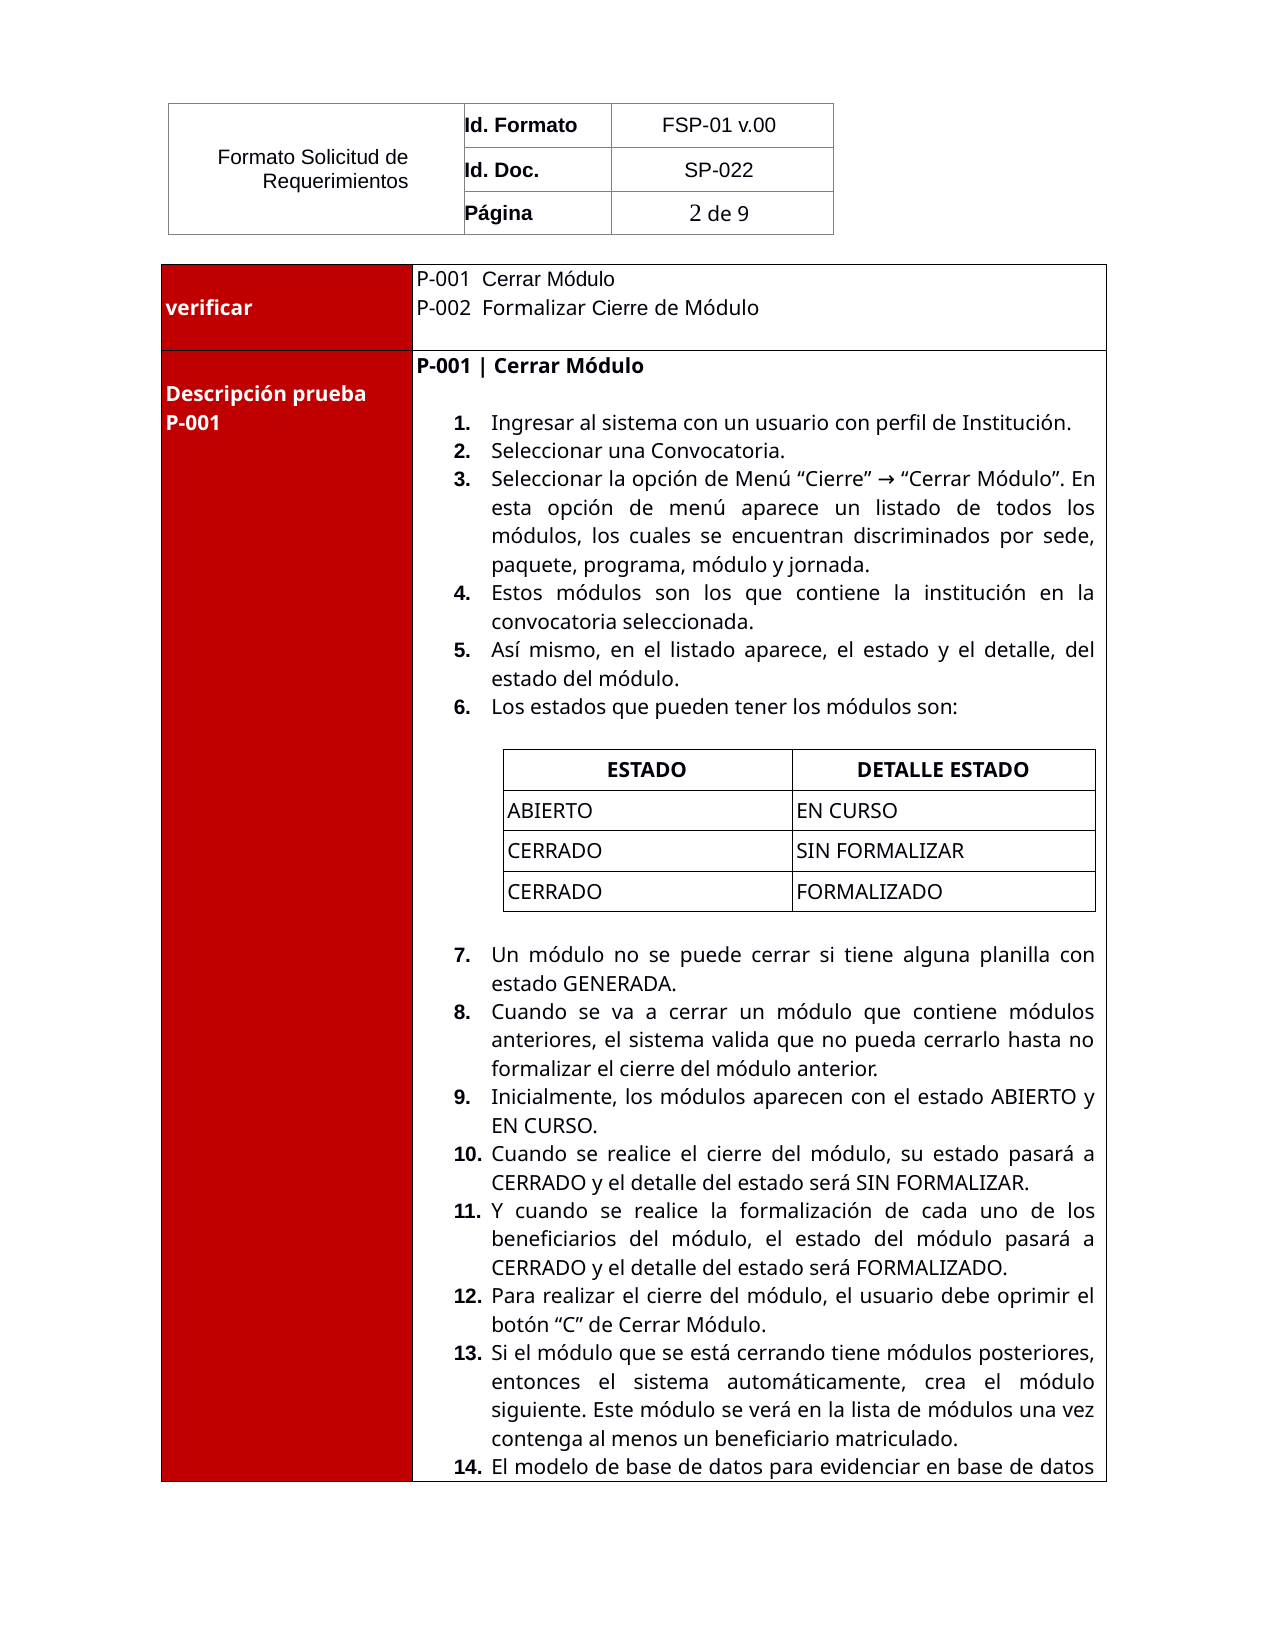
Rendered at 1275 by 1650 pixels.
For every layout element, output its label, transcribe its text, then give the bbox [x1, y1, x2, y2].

table_cell verificar [162, 265, 412, 350]
table_cell P-001 Cerrar Módulo P-002 Formalizar Cierre de Módulo [413, 265, 1106, 350]
table_header DETALLE ESTADO [793, 750, 1095, 790]
table_cell P-001 | Cerrar Módulo Ingresar al sistema con un usuario con perfil de Institución. Seleccionar una Convocatoria. Seleccionar la opción de Menú “Cierre” → “Cerrar Módulo”. En esta opción de menú aparece un listado de todos los módulos, los cuales se encuentran discriminados por sede, paquete, programa, módulo y jornada. Estos módulos son los que contiene la institución en la convocatoria seleccionada. Así mismo, en el listado aparece, el estado y el detalle, del estado del módulo. Los estados que pueden tener los módulos son: Un módulo no se puede cerrar si tiene alguna planilla con estado GENERADA. Cuando se va a cerrar un módulo que contiene módulos anteriores, el sistema valida que no pueda cerrarlo hasta no formalizar el cierre del módulo anterior. Inicialmente, los módulos aparecen con el estado ABIERTO y EN CURSO. Cuando se realice el cierre del módulo, su estado pasará a CERRADO y el detalle del estado será SIN FORMALIZAR. Y cuando se realice la formalización de cada uno de los beneficiarios del módulo, el estado del módulo pasará a CERRADO y el detalle del estado será FORMALIZADO. Para realizar el cierre del módulo, el usuario debe oprimir el botón “C” de Cerrar Módulo. Si el módulo que se está cerrando tiene módulos posteriores, entonces el sistema automáticamente, crea el módulo siguiente. Este módulo se verá en la lista de módulos una vez contenga al menos un beneficiario matriculado. El modelo de base de datos para evidenciar en base de datos los cambios realizados por el proceso de cierre de módulo es el siguiente: [413, 351, 1106, 1481]
table_cell SIN FORMALIZAR [793, 831, 1095, 871]
table_cell FORMALIZADO [793, 872, 1095, 911]
table_header ESTADO [504, 750, 792, 790]
table_cell CERRADO [504, 831, 792, 871]
table_cell Descripción prueba P-001 [162, 351, 412, 1481]
table_cell EN CURSO [793, 791, 1095, 830]
table_cell ABIERTO [504, 791, 792, 830]
table_cell CERRADO [504, 872, 792, 911]
